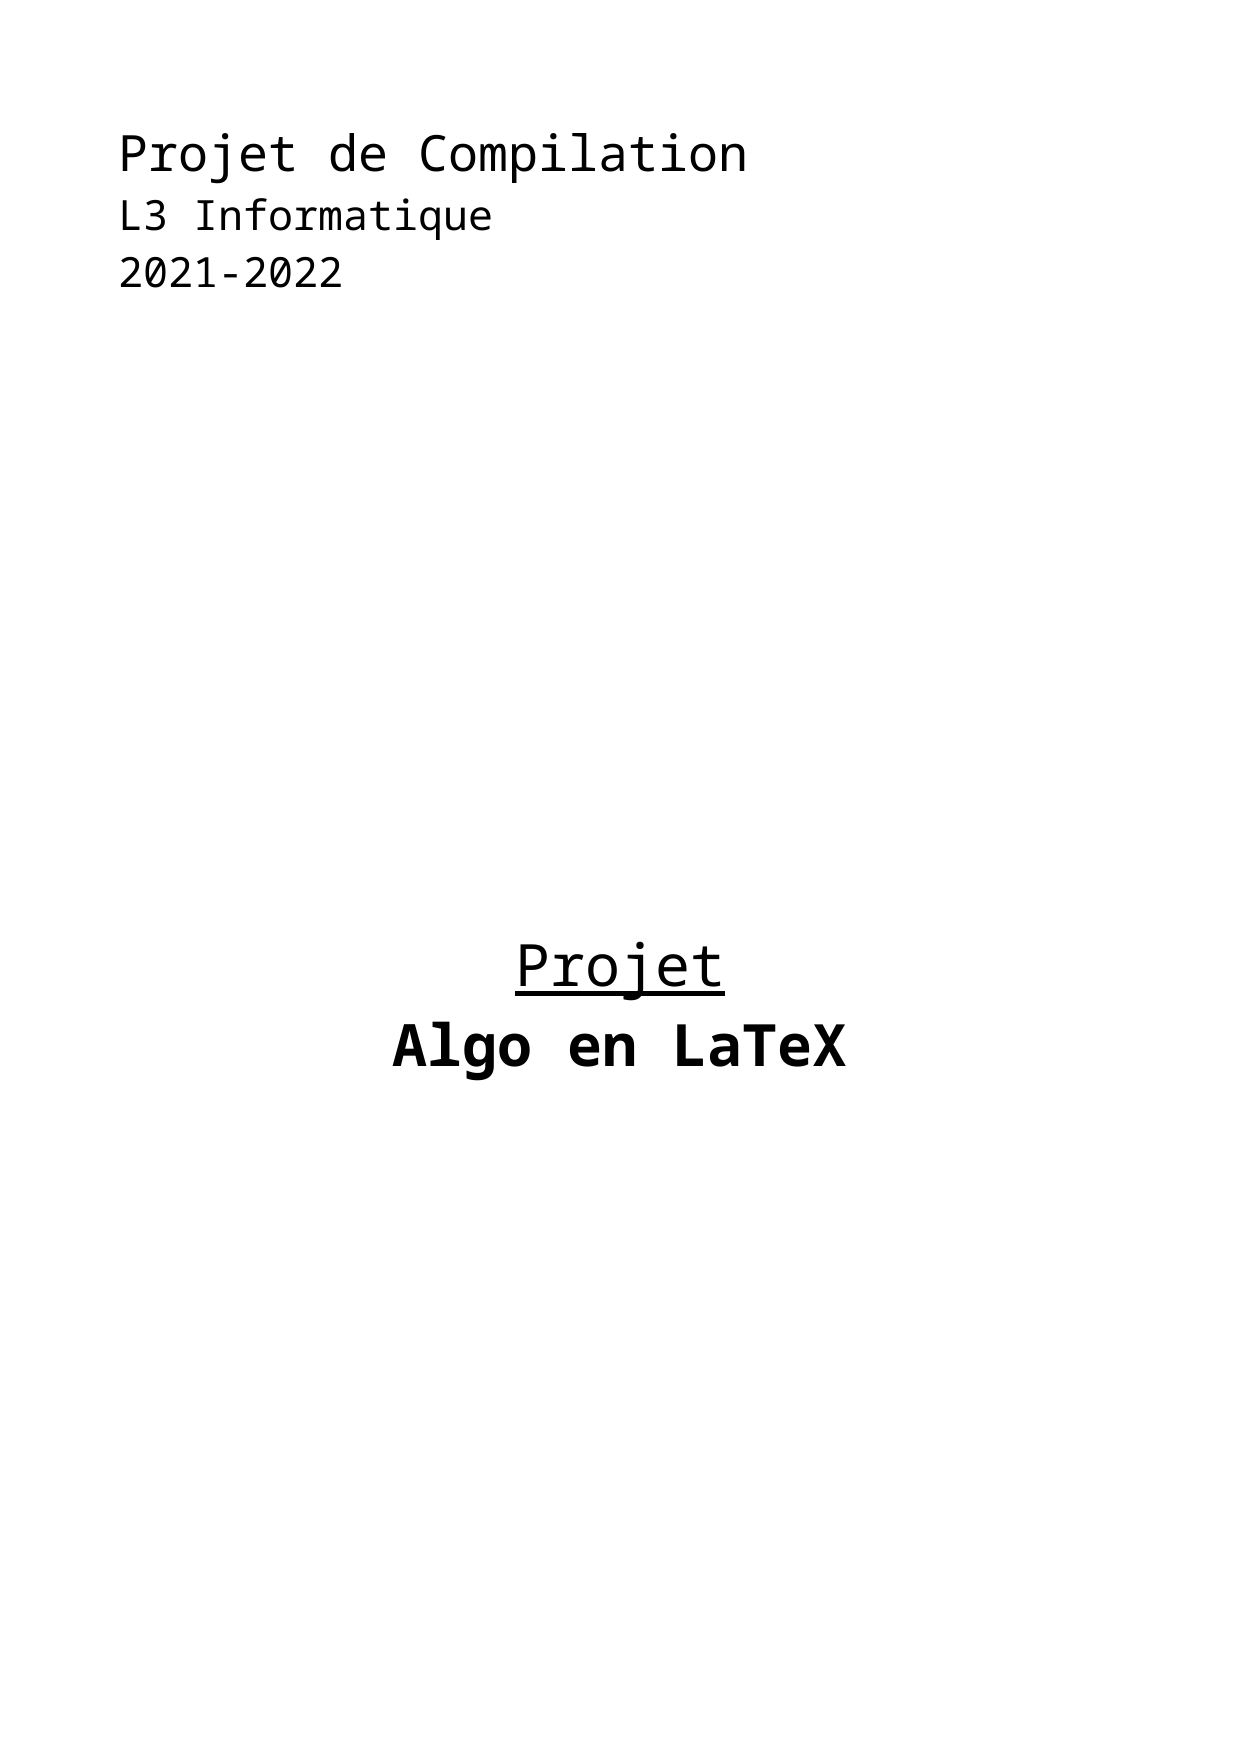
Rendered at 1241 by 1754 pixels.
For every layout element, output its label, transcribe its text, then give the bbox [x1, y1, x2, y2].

text Algo en LaTeX [118, 1004, 1122, 1083]
text 2021-2022 [118, 243, 1122, 300]
text Projet [118, 924, 1122, 1004]
text L3 Informatique [118, 186, 1122, 243]
text Projet de Compilation [118, 118, 1122, 186]
